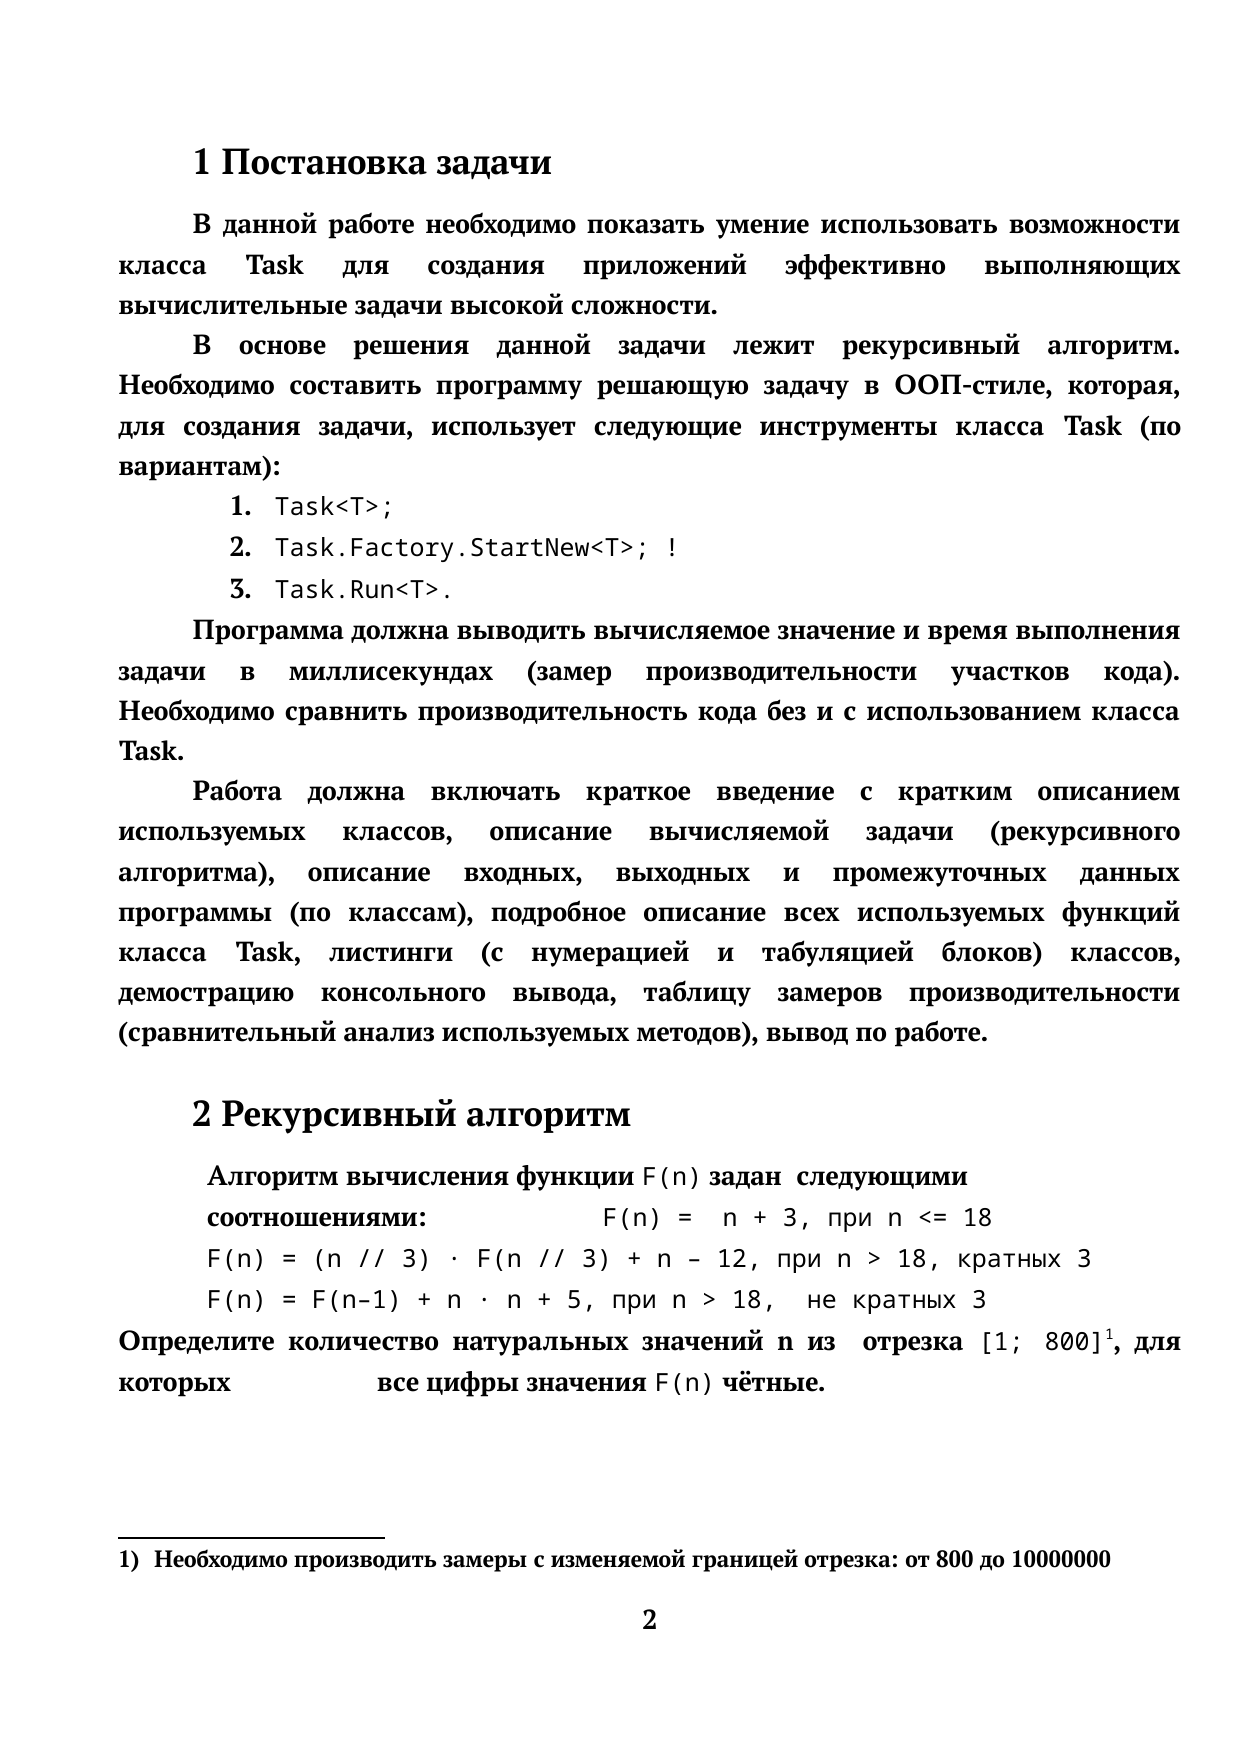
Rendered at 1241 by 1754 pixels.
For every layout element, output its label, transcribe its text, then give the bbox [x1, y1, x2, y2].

subtitle 2 Рекурсивный алгоритм [192, 1090, 1181, 1134]
text Работа должна включать краткое введение с кратким описанием используемых классов, описание вычисляемой задачи (рекурсивного алгоритма), описание входных, выходных и промежуточных данных программы (по классам), подробное описание всех используемых функций класса Task, листинги (с нумерацией и табуляцией блоков) классов, демострацию консольного вывода, таблицу замеров производительности (сравнительный анализ используемых методов), вывод по работе. [118, 773, 1181, 1048]
text В основе решения данной задачи лежит рекурсивный алгоритм. Необходимо составить программу решающую задачу в ООП-стиле, которая, для создания задачи, использует следующие инструменты класса Task (по вариантам): [118, 327, 1181, 481]
list Task.Run<T>. [229, 571, 1181, 606]
text В данной работе необходимо показать умение использовать возможности класса Task для создания приложений эффективно выполняющих вычислительные задачи высокой сложности. [118, 207, 1181, 321]
text F(n) = F(n–1) + n · n + 5, при n > 18, не кратных 3 [207, 1282, 1181, 1316]
text Алгоритм вычисления функции F(n) задан следующими соотношениями: F(n) = n + 3, при n <= 18 [207, 1158, 1181, 1234]
list Task<T>; [229, 488, 1181, 523]
text Определите количество натуральных значений n из отрезка [1; 800], для которых все цифры значения F(n) чётные. [118, 1323, 1181, 1399]
text Программа должна выводить вычисляемое значение и время выполнения задачи в миллисекундах (замер производительности участков кода). Необходимо сравнить производительность кода без и с использованием класса Task. [118, 612, 1181, 767]
subtitle 1 Постановка задачи [192, 139, 1181, 183]
text F(n) = (n // 3) · F(n // 3) + n – 12, при n > 18, кратных 3 [207, 1241, 1181, 1275]
text Необходимо производить замеры с изменяемой границей отрезка: от 800 до 10000000 [118, 1544, 1181, 1573]
list Task.Factory.StartNew<T>; ! [229, 529, 1181, 564]
